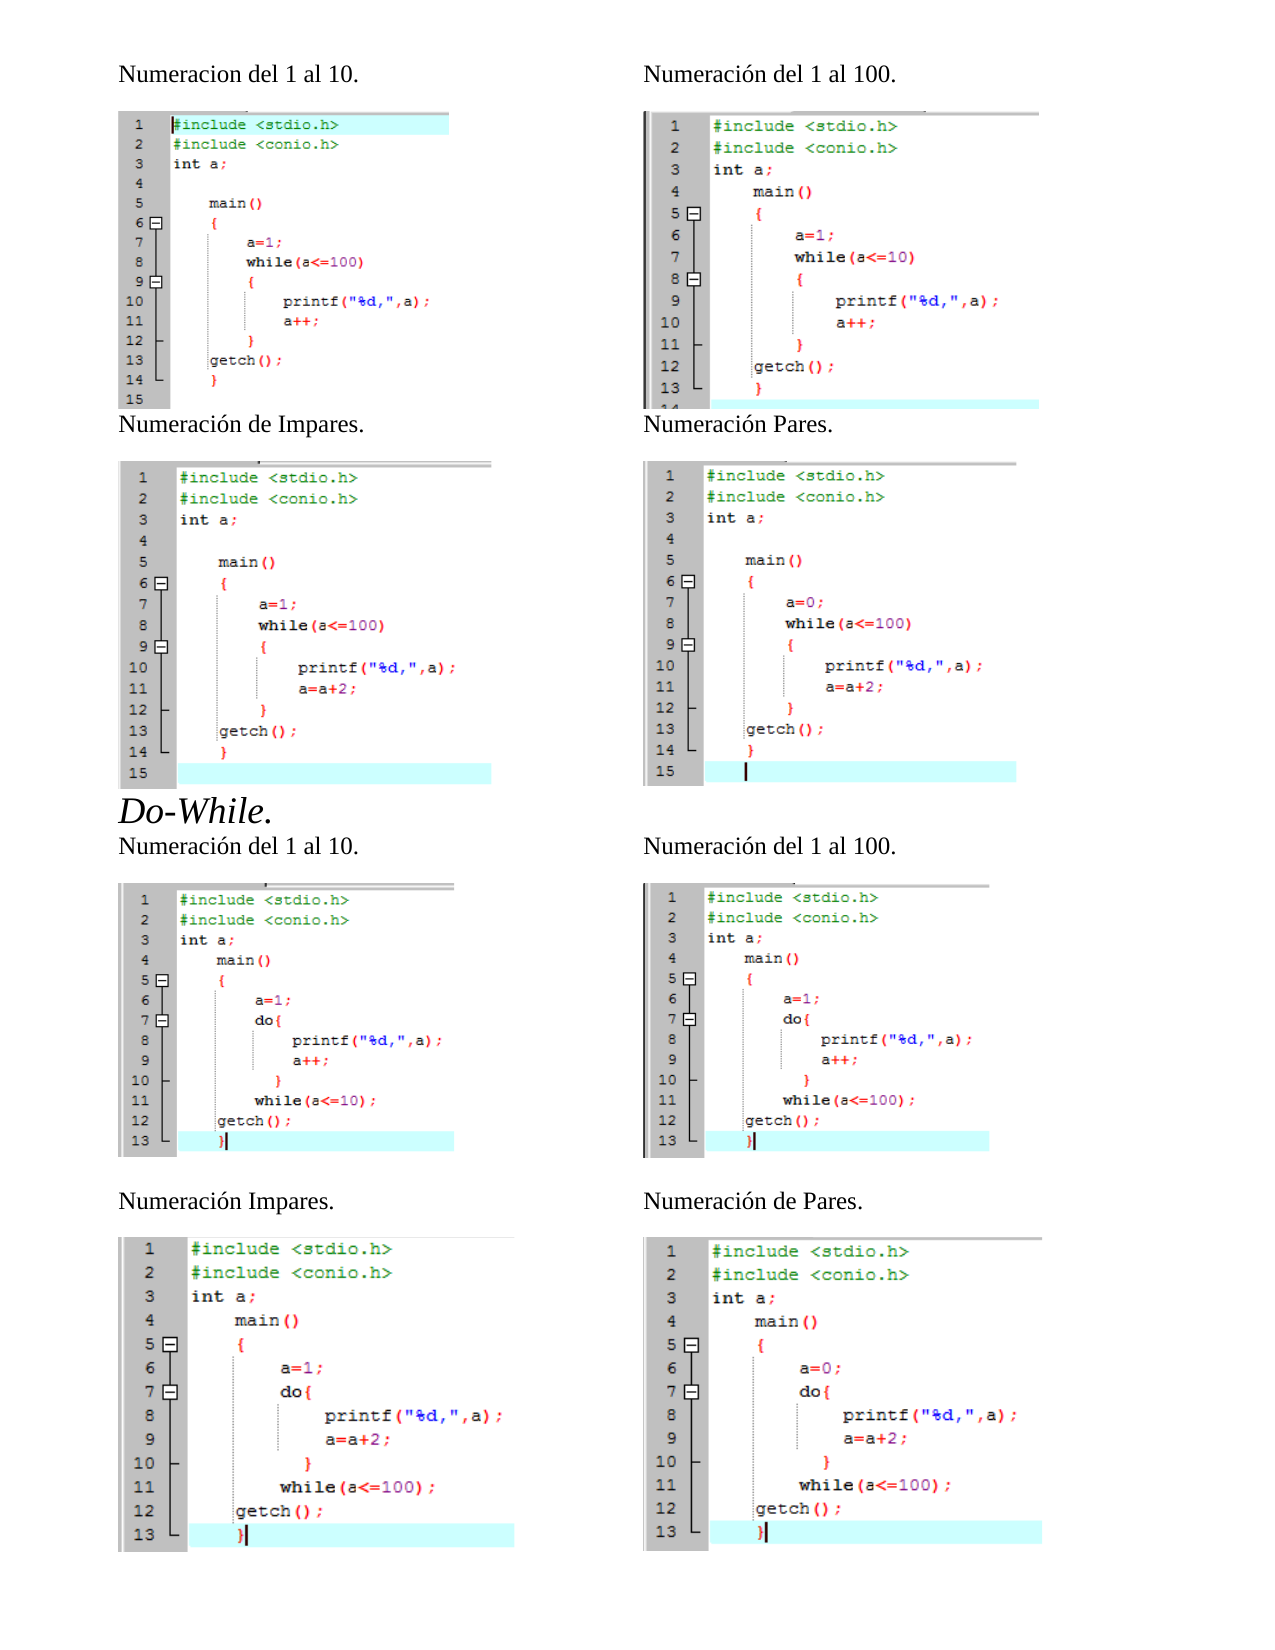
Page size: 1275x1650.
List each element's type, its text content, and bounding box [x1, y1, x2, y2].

text Numeración Impares. Numeración de Pares. [118, 1186, 1205, 1214]
text Numeracion del 1 al 10. Numeración del 1 al 100. [118, 59, 1205, 88]
text Numeración de Impares. Numeración Pares. [118, 409, 1205, 438]
text Do-While. [118, 788, 1205, 831]
text Numeración del 1 al 10. Numeración del 1 al 100. [118, 831, 1205, 860]
